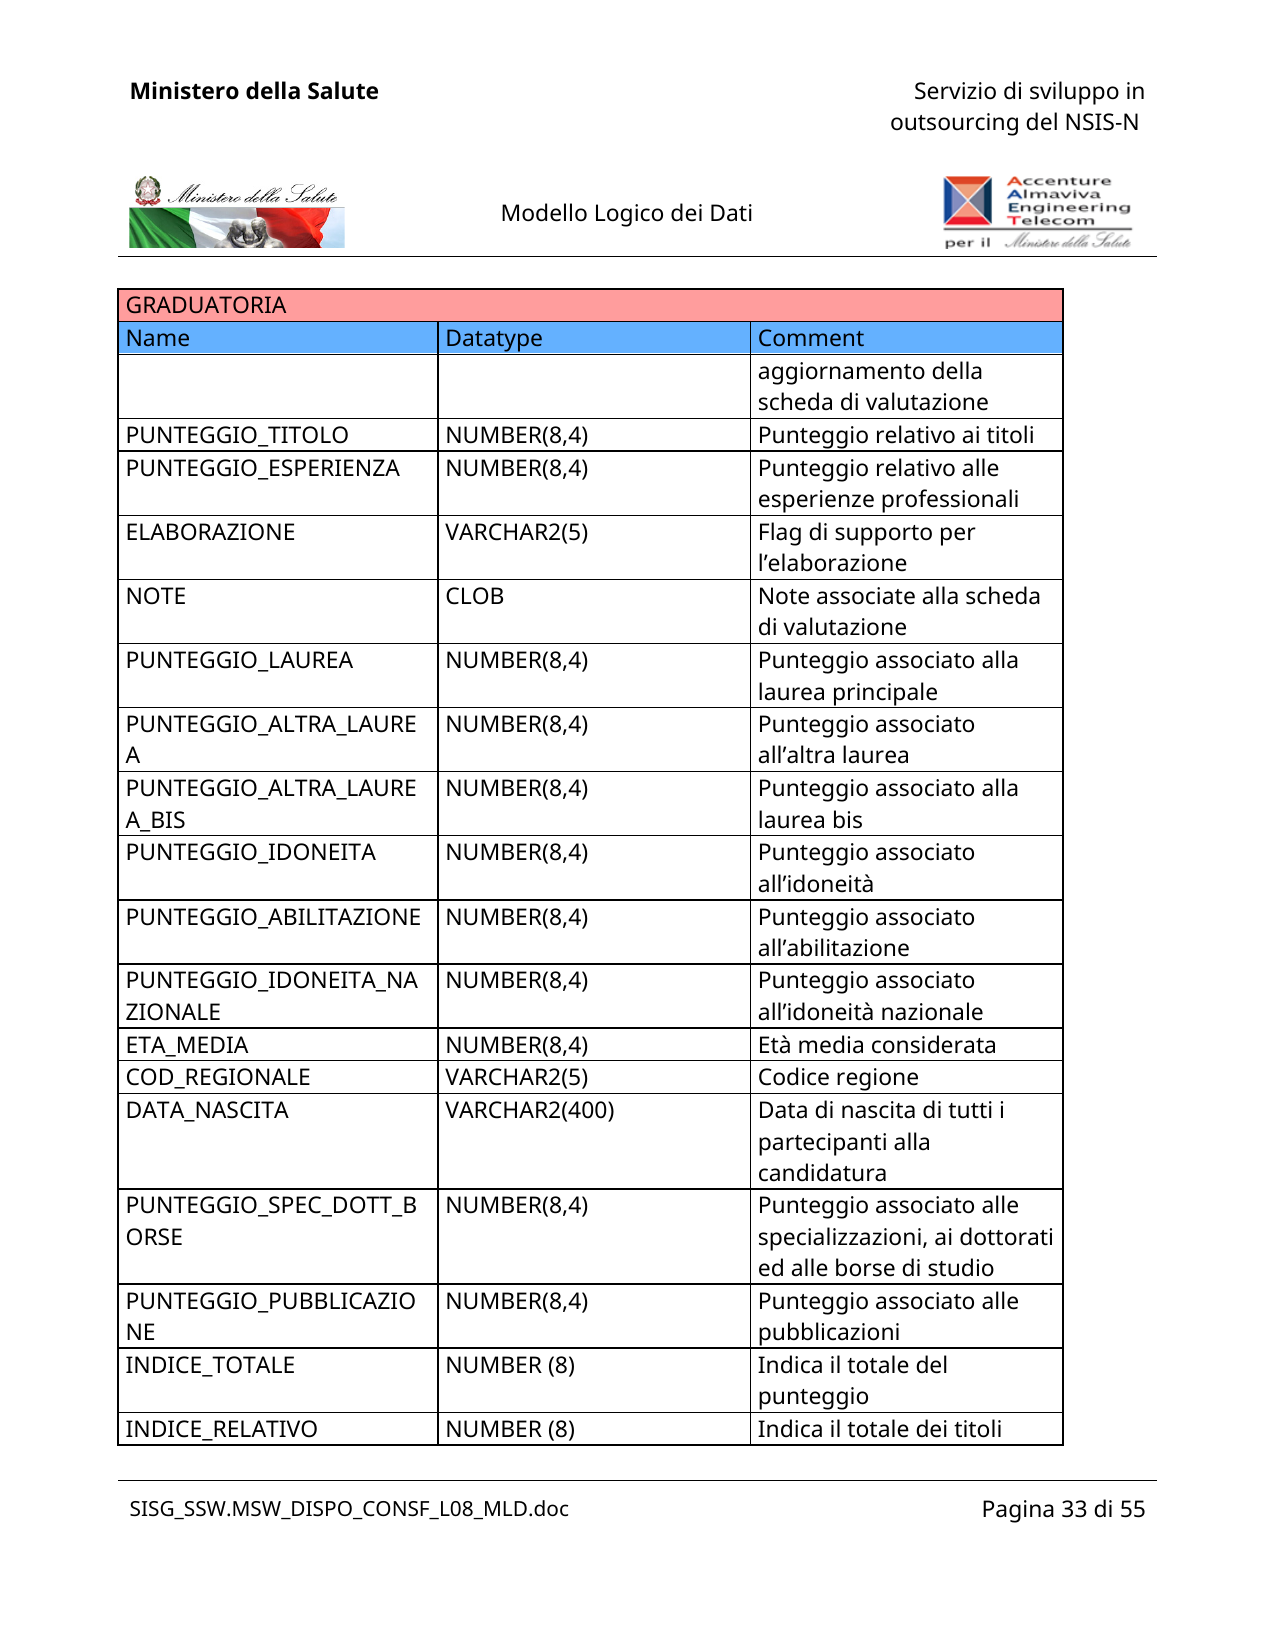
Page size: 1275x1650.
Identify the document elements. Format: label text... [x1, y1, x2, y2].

table_cell Data di nascita di tutti i partecipanti alla candidatura [751, 1094, 1062, 1188]
table_cell Punteggio associato all’idoneità [751, 836, 1062, 899]
table_cell INDICE_RELATIVO [119, 1413, 437, 1444]
table_cell Età media considerata [751, 1029, 1062, 1060]
table_cell Punteggio associato alle specializzazioni, ai dottorati ed alle borse di studio [751, 1190, 1062, 1283]
table_cell NUMBER(8,4) [439, 1285, 750, 1347]
table_cell NUMBER(8,4) [439, 1029, 750, 1060]
table_cell Punteggio associato all’idoneità nazionale [751, 965, 1062, 1027]
table_cell PUNTEGGIO_IDONEITA_NAZIONALE [119, 965, 437, 1027]
table_cell aggiornamento della scheda di valutazione [751, 355, 1062, 418]
table_cell VARCHAR2(5) [439, 1061, 750, 1093]
table_cell Punteggio relativo alle esperienze professionali [751, 452, 1062, 514]
table_cell Datatype [439, 322, 750, 353]
table_cell PUNTEGGIO_SPEC_DOTT_BORSE [119, 1190, 437, 1283]
table_cell VARCHAR2(400) [439, 1094, 750, 1188]
table_cell Comment [751, 322, 1062, 353]
table_cell ETA_MEDIA [119, 1029, 437, 1060]
table_cell NUMBER(8,4) [439, 1190, 750, 1283]
table_cell PUNTEGGIO_TITOLO [119, 419, 437, 450]
table_cell NUMBER(8,4) [439, 419, 750, 450]
table_cell NUMBER (8) [439, 1413, 750, 1444]
table_cell DATA_NASCITA [119, 1094, 437, 1188]
table_cell Punteggio associato alle pubblicazioni [751, 1285, 1062, 1347]
table_cell Punteggio associato alla laurea principale [751, 644, 1062, 707]
table_cell PUNTEGGIO_ALTRA_LAUREA_BIS [119, 772, 437, 835]
table_cell COD_REGIONALE [119, 1061, 437, 1093]
table_cell NUMBER(8,4) [439, 901, 750, 963]
table_cell NUMBER(8,4) [439, 708, 750, 771]
table_cell NUMBER(8,4) [439, 836, 750, 899]
table_cell PUNTEGGIO_ALTRA_LAUREA [119, 708, 437, 771]
table_cell Indica il totale del punteggio [751, 1349, 1062, 1411]
table_cell NUMBER(8,4) [439, 644, 750, 707]
table_cell VARCHAR2(5) [439, 516, 750, 578]
table_cell Punteggio associato alla laurea bis [751, 772, 1062, 835]
table_cell NUMBER(8,4) [439, 772, 750, 835]
table_cell NOTE [119, 580, 437, 643]
table_cell Codice regione [751, 1061, 1062, 1093]
table_cell Punteggio associato all’abilitazione [751, 901, 1062, 963]
table_cell INDICE_TOTALE [119, 1349, 437, 1411]
table_cell CLOB [439, 580, 750, 643]
table_cell Flag di supporto per l’elaborazione [751, 516, 1062, 578]
table_cell PUNTEGGIO_PUBBLICAZIONE [119, 1285, 437, 1347]
table_header GRADUATORIA [119, 290, 1062, 321]
table_cell NUMBER (8) [439, 1349, 750, 1411]
table_cell Note associate alla scheda di valutazione [751, 580, 1062, 643]
table_cell [119, 355, 437, 418]
table_cell PUNTEGGIO_ESPERIENZA [119, 452, 437, 514]
table_cell ELABORAZIONE [119, 516, 437, 578]
table_cell PUNTEGGIO_ABILITAZIONE [119, 901, 437, 963]
table_cell Indica il totale dei titoli [751, 1413, 1062, 1444]
table_cell Punteggio associato all’altra laurea [751, 708, 1062, 771]
table_cell PUNTEGGIO_LAUREA [119, 644, 437, 707]
table_cell Name [119, 322, 437, 353]
table_cell NUMBER(8,4) [439, 965, 750, 1027]
table_cell [439, 355, 750, 418]
table_cell PUNTEGGIO_IDONEITA [119, 836, 437, 899]
table_cell Punteggio relativo ai titoli [751, 419, 1062, 450]
table_cell NUMBER(8,4) [439, 452, 750, 514]
